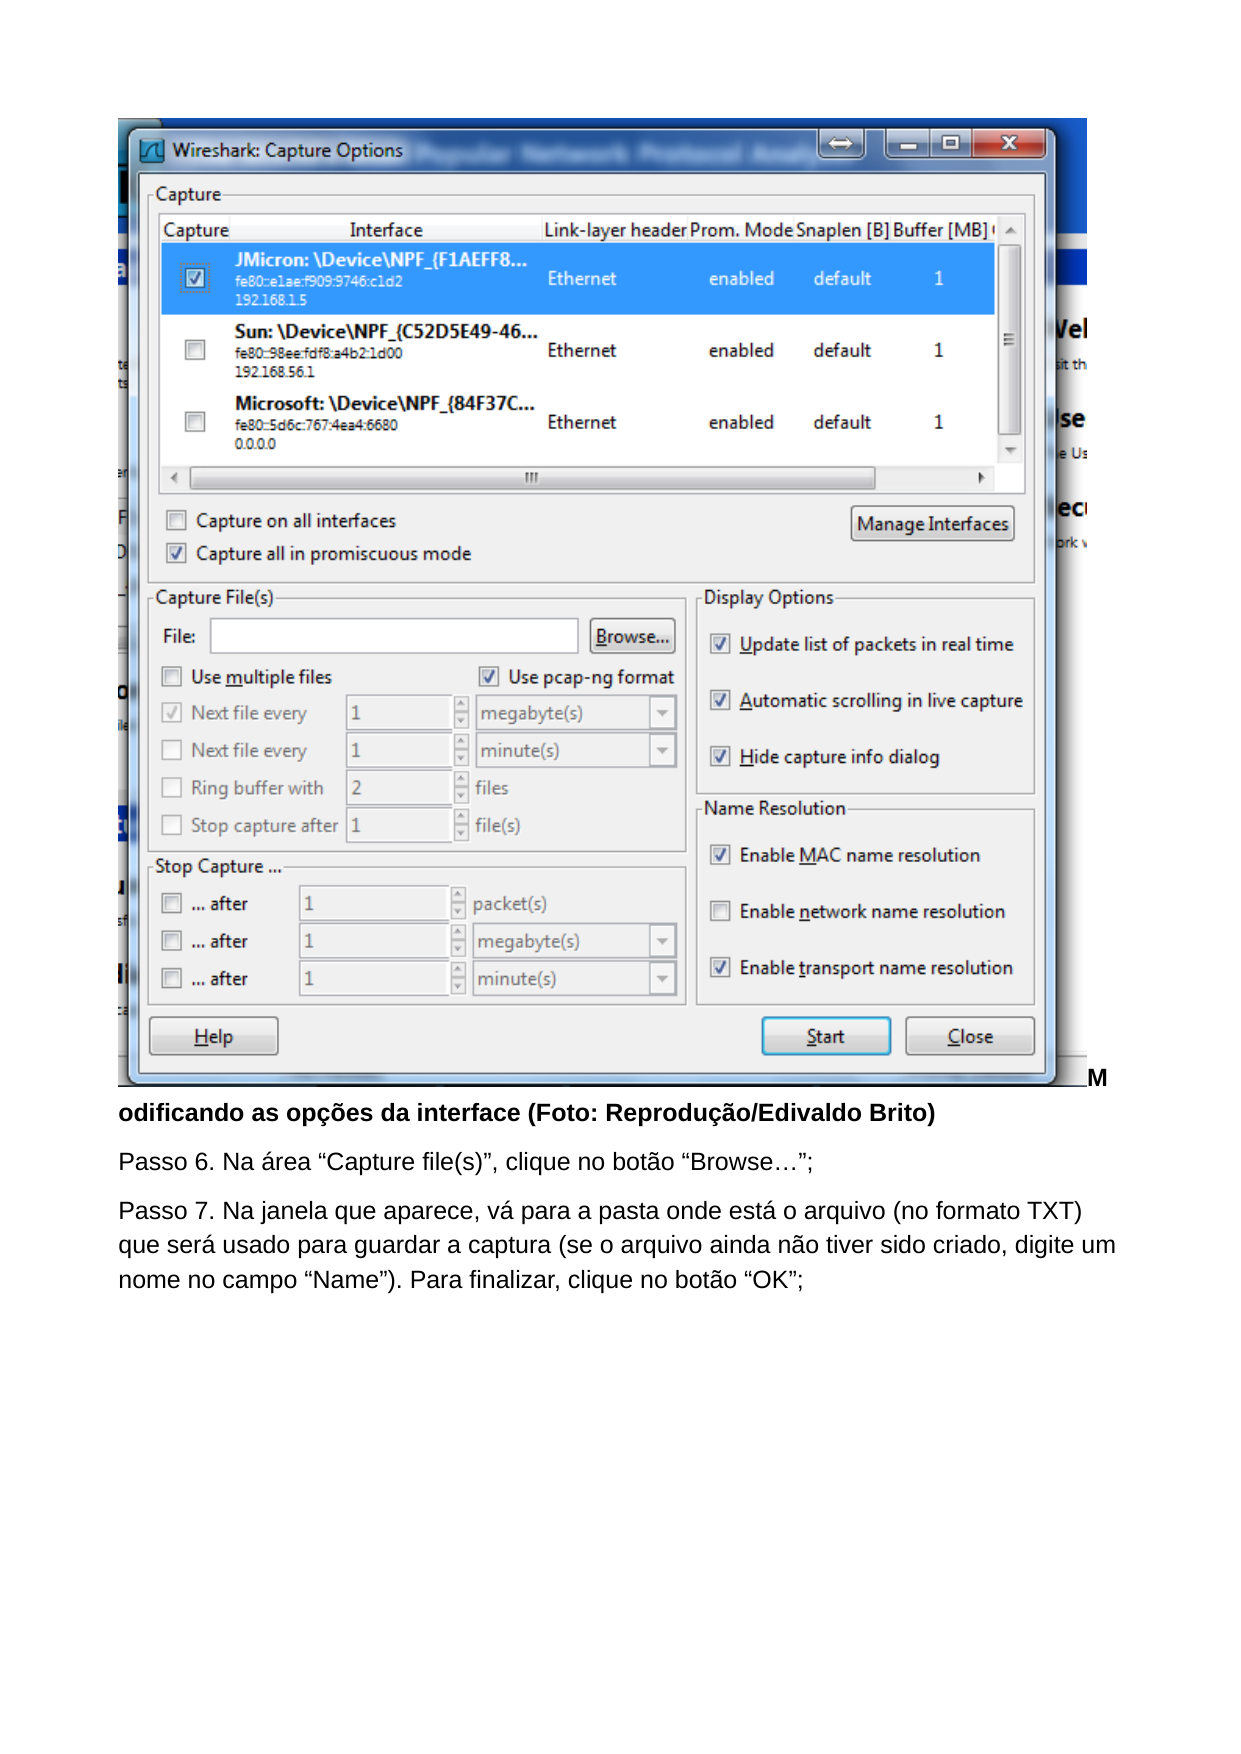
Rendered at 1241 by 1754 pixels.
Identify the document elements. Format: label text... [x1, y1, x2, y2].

picture [118, 118, 1087, 1087]
text Passo 6. Na área “Capture file(s)”, clique no botão “Browse…”; [118, 1147, 1122, 1176]
text Passo 7. Na janela que aparece, vá para a pasta onde está o arquivo (no formato TXT) que será usado para guardar a captura (se o arquivo ainda não tiver sido criado, digite um nome no campo “Name”). Para finalizar, clique no botão “OK”; [118, 1196, 1122, 1294]
text Modificando as opções da interface (Foto: Reprodução/Edivaldo Brito) [118, 118, 1122, 1127]
